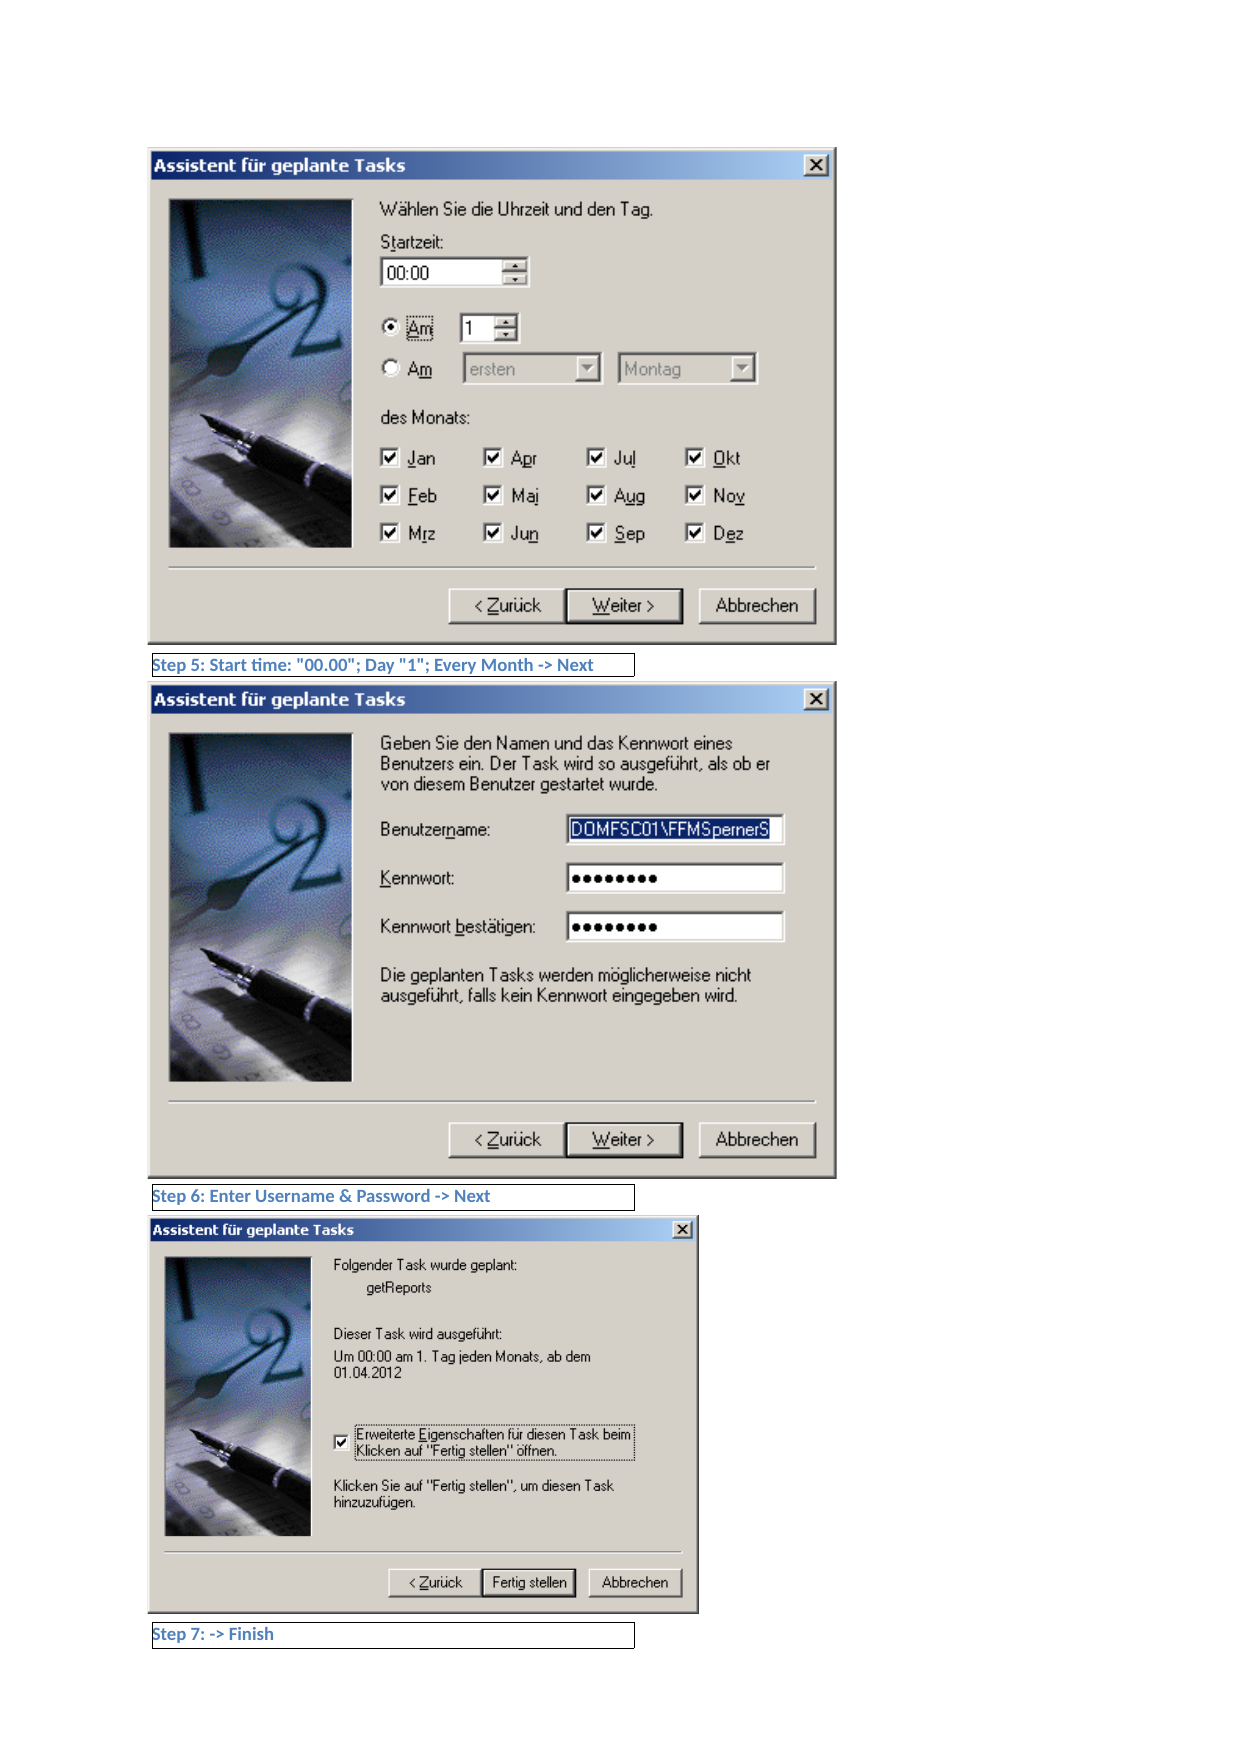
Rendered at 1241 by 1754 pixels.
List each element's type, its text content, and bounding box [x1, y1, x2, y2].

picture [147, 147, 837, 645]
text Step 6: Enter Username & Password -> Next [153, 1185, 634, 1207]
picture [147, 681, 837, 1179]
text Step 7: -> Finish [153, 1623, 634, 1644]
picture [147, 1215, 699, 1614]
text Step 5: Start time: "00.00"; Day "1"; Every Month -> Next [153, 654, 634, 676]
